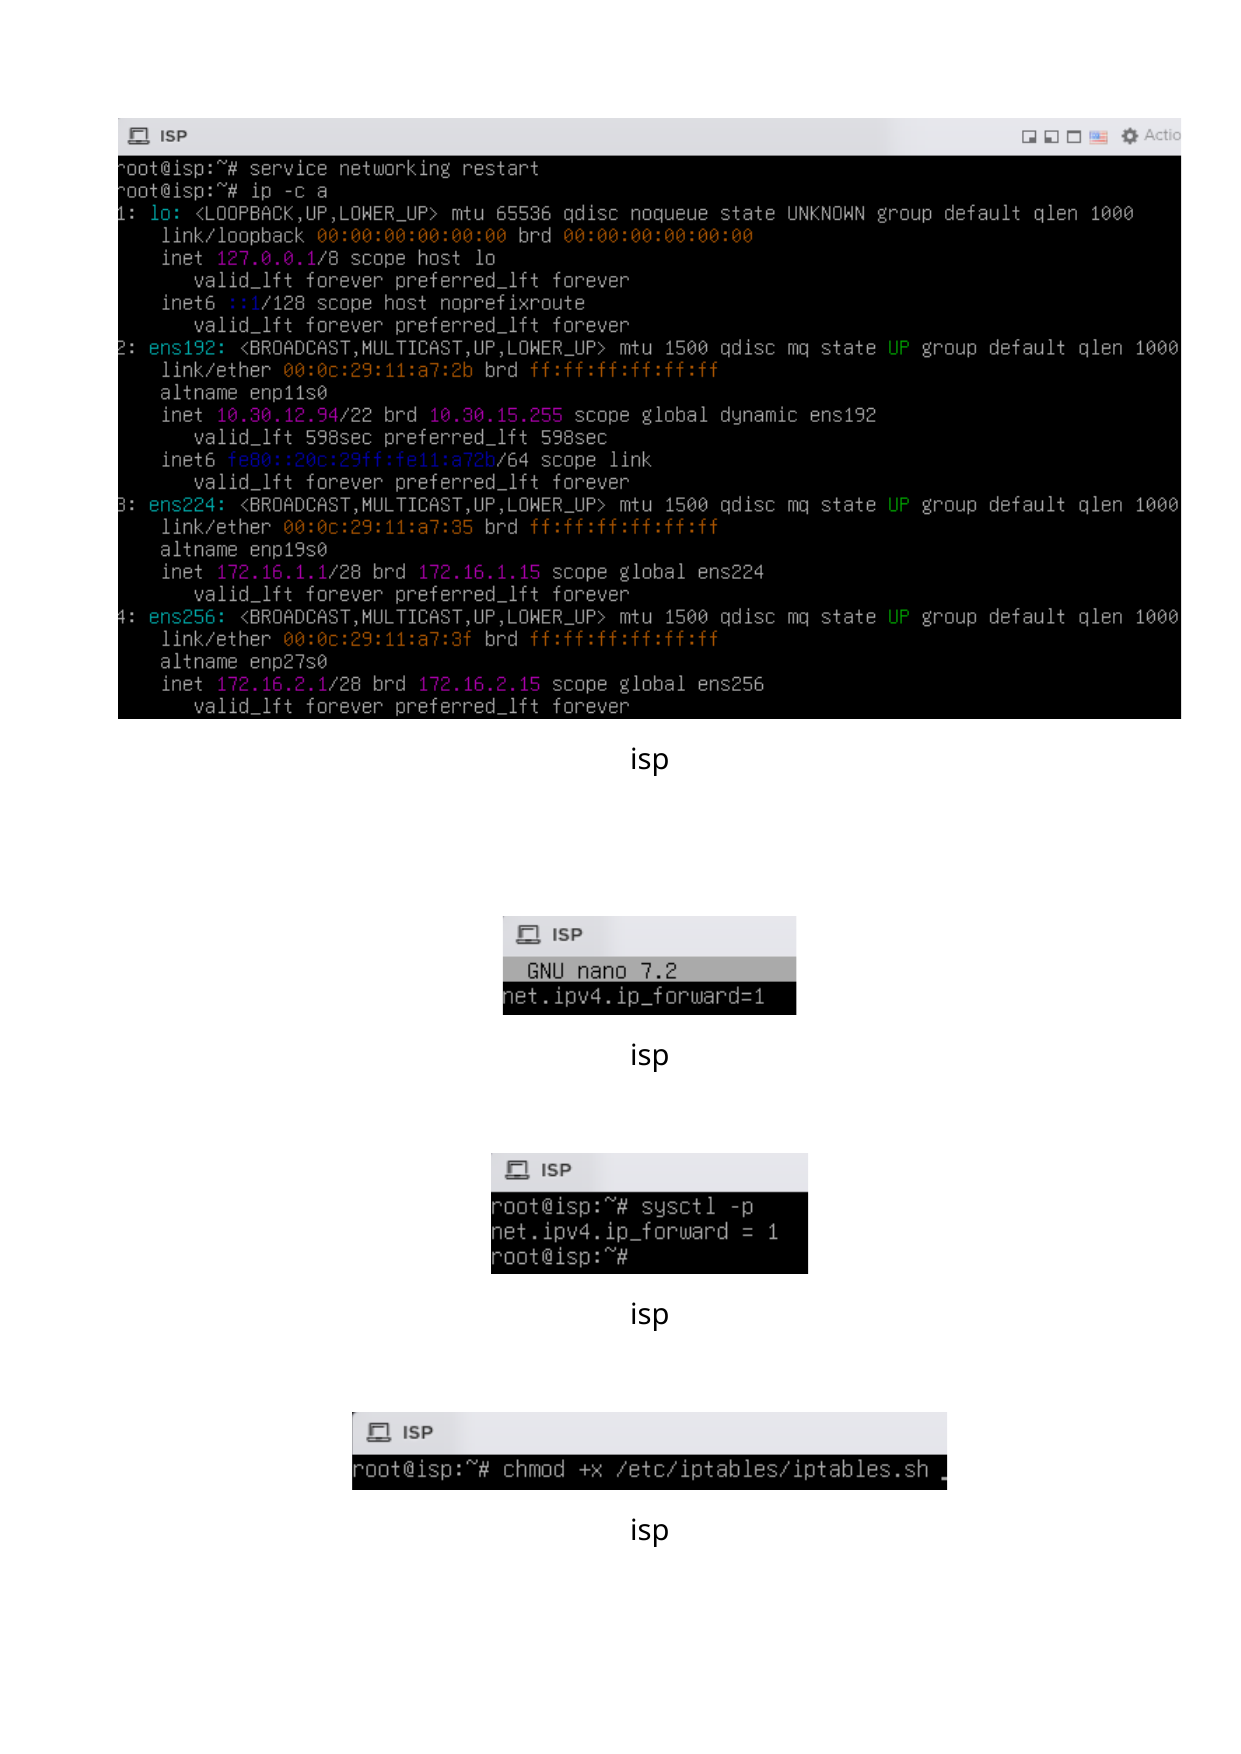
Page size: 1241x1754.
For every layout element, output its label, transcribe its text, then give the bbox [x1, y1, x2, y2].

text isp [118, 1413, 1181, 1549]
picture [491, 1153, 809, 1274]
text isp [118, 1153, 1181, 1333]
picture [118, 118, 1182, 719]
text isp [118, 916, 1181, 1074]
picture [502, 916, 797, 1015]
picture [352, 1412, 948, 1490]
text isp [118, 719, 1181, 778]
